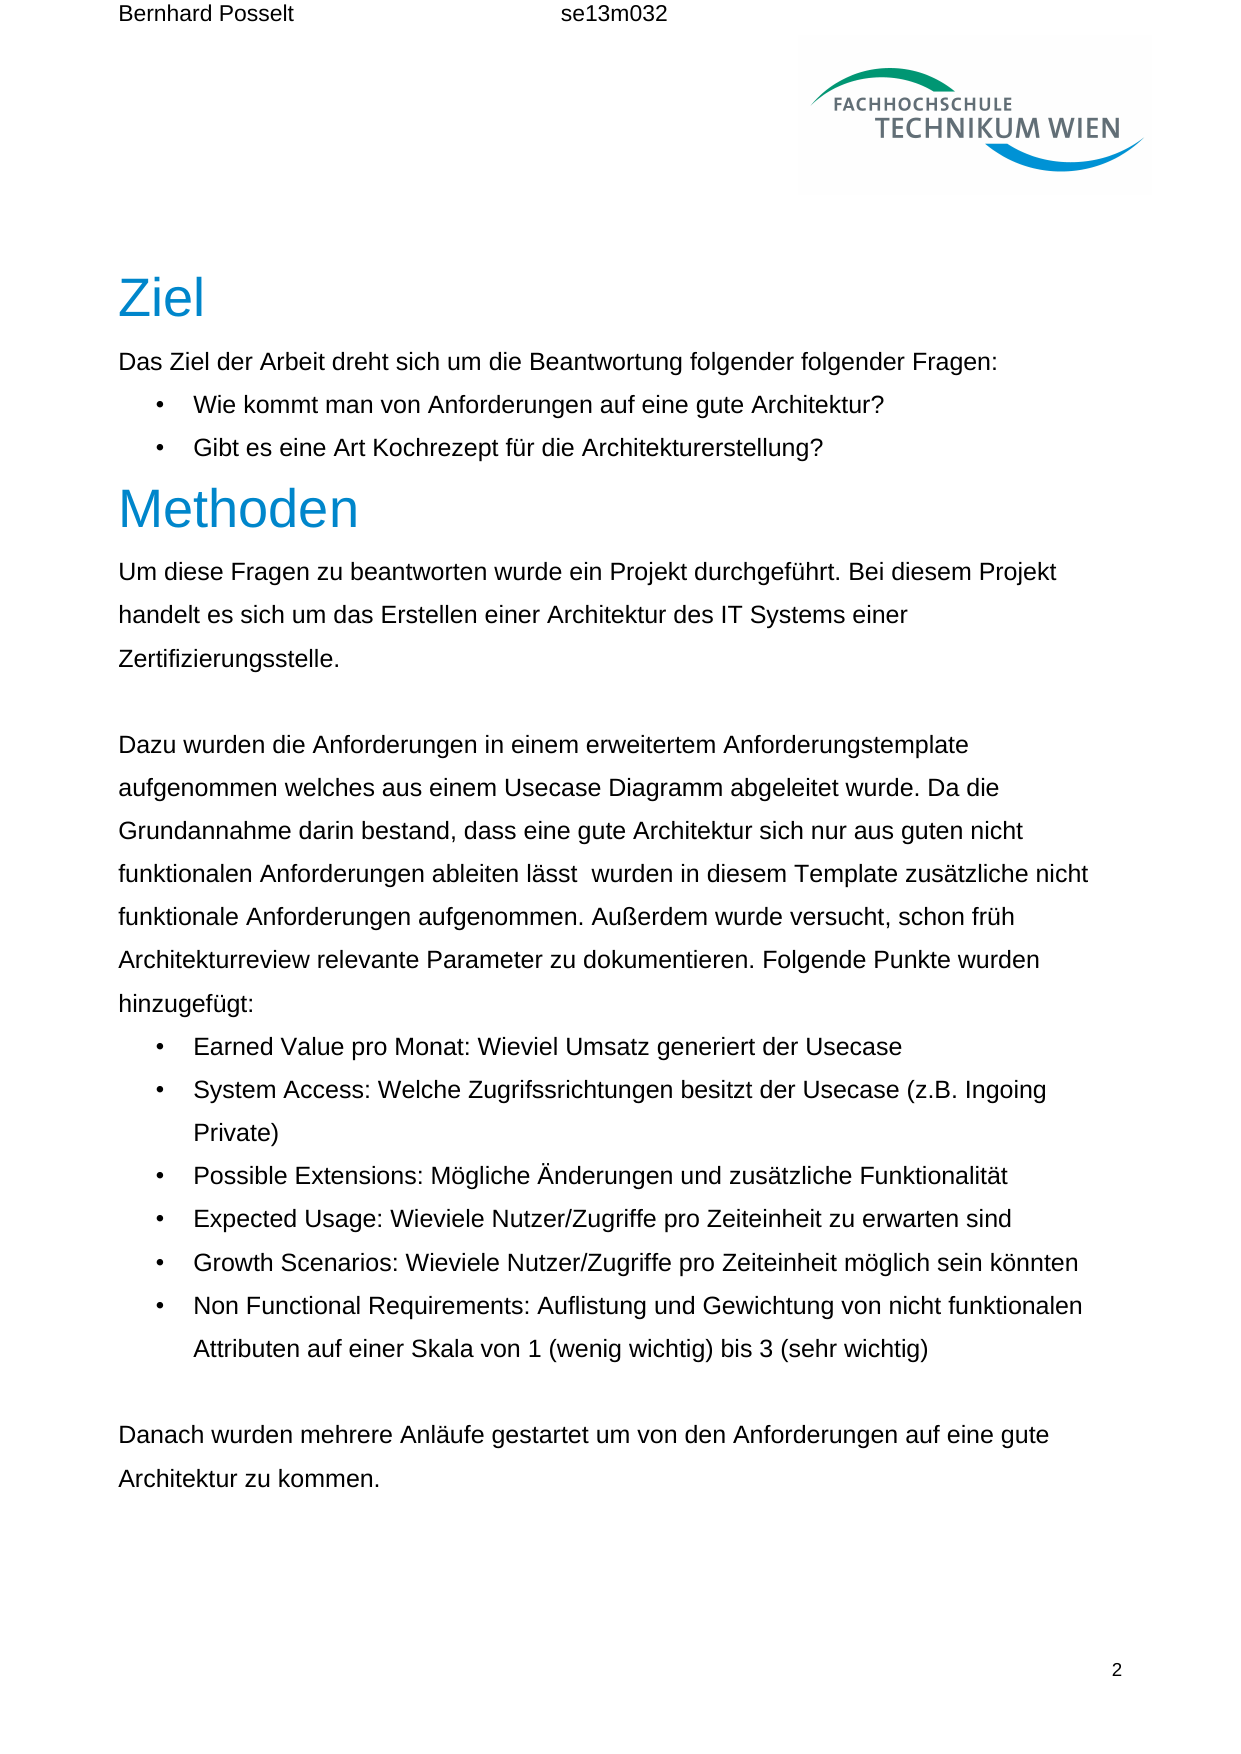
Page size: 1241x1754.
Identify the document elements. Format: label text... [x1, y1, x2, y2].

text Danach wurden mehrere Anläufe gestartet um von den Anforderungen auf eine gute Architektur zu kommen. [118, 1420, 1122, 1492]
text Das Ziel der Arbeit dreht sich um die Beantwortung folgender folgender Fragen: [118, 347, 1122, 376]
text Um diese Fragen zu beantworten wurde ein Projekt durchgeführt. Bei diesem Projekt handelt es sich um das Erstellen einer Architektur des IT Systems einer Zertifizierungsstelle. [118, 557, 1122, 672]
list Earned Value pro Monat: Wieviel Umsatz generiert der Usecase [156, 1032, 1122, 1061]
text Dazu wurden die Anforderungen in einem erweitertem Anforderungstemplate aufgenommen welches aus einem Usecase Diagramm abgeleitet wurde. Da die Grundannahme darin bestand, dass eine gute Architektur sich nur aus guten nicht funktionalen Anforderungen ableiten lässt wurden in diesem Template zusätzliche nicht funktionale Anforderungen aufgenommen. Außerdem wurde versucht, schon früh Architekturreview relevante Parameter zu dokumentieren. Folgende Punkte wurden hinzugefügt: [118, 730, 1122, 1017]
list Wie kommt man von Anforderungen auf eine gute Architektur? [156, 390, 1122, 419]
list Gibt es eine Art Kochrezept für die Architekturerstellung? [156, 433, 1122, 462]
list System Access: Welche Zugrifssrichtungen besitzt der Usecase (z.B. Ingoing Private) [156, 1075, 1122, 1147]
list Growth Scenarios: Wieviele Nutzer/Zugriffe pro Zeiteinheit möglich sein könnten [156, 1248, 1122, 1277]
list Expected Usage: Wieviele Nutzer/Zugriffe pro Zeiteinheit zu erwarten sind [156, 1204, 1122, 1233]
subtitle Ziel [118, 266, 1122, 328]
subtitle Methoden [118, 476, 1122, 539]
list Possible Extensions: Mögliche Änderungen und zusätzliche Funktionalität [156, 1161, 1122, 1190]
list Non Functional Requirements: Auflistung und Gewichtung von nicht funktionalen Attributen auf einer Skala von 1 (wenig wichtig) bis 3 (sehr wichtig) [156, 1291, 1122, 1363]
picture [797, 35, 1153, 195]
